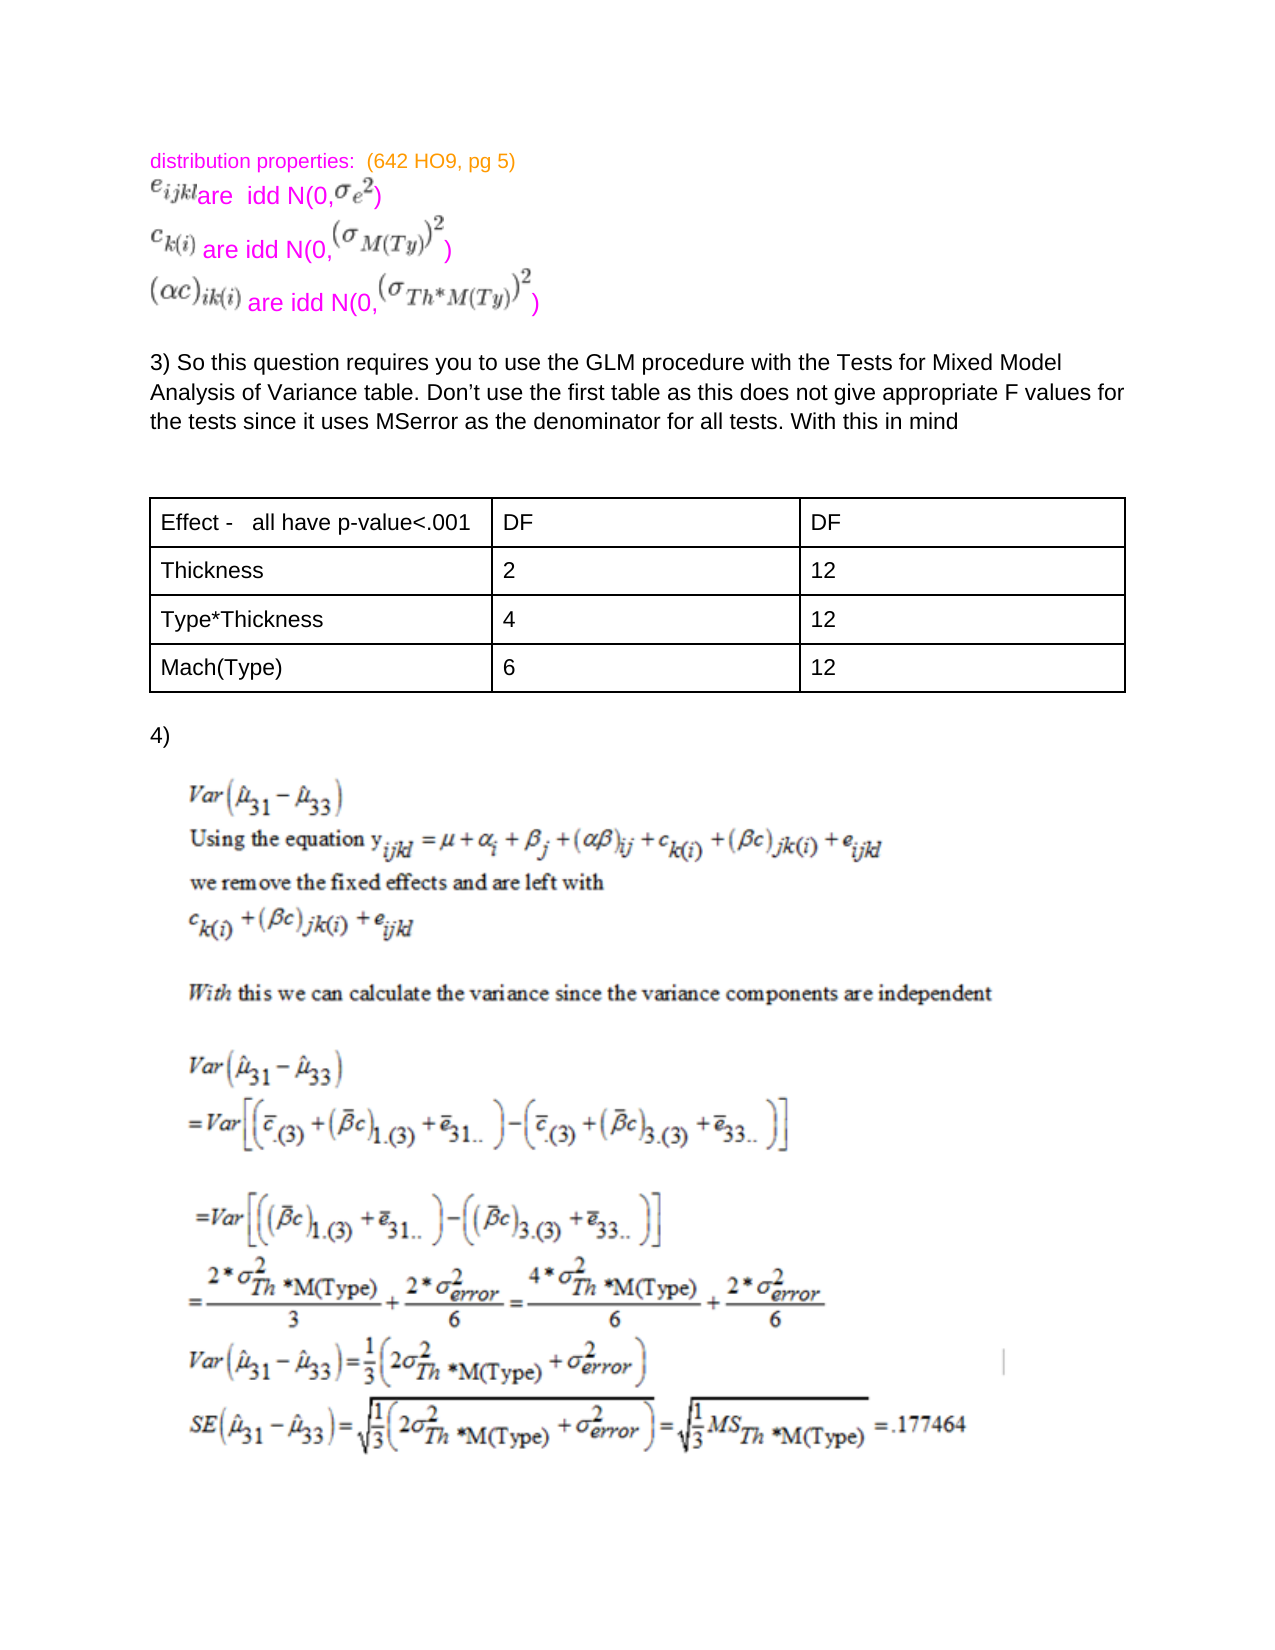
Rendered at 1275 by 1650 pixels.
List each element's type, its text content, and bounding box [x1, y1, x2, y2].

table_cell 12 [801, 645, 1124, 691]
table_cell Mach(Type) [151, 645, 491, 691]
table_cell 6 [493, 645, 799, 691]
picture [150, 178, 197, 205]
picture [378, 267, 532, 312]
picture [150, 275, 241, 312]
table_cell Type*Thickness [151, 596, 491, 643]
table_cell 12 [801, 548, 1124, 594]
picture [150, 228, 196, 258]
text distribution properties: (642 HO9, pg 5) [150, 150, 1125, 173]
text are idd N(0,) [150, 214, 1125, 263]
table_cell 4 [493, 596, 799, 643]
table_cell Thickness [151, 548, 491, 594]
text are idd N(0,) [150, 177, 1125, 210]
text are idd N(0,) [150, 267, 1125, 317]
picture [332, 214, 444, 258]
table_cell 12 [801, 596, 1124, 643]
table_header DF [801, 499, 1124, 546]
picture [168, 770, 1008, 1466]
table_header DF [493, 499, 799, 546]
text 4) [150, 723, 1125, 748]
table_cell 2 [493, 548, 799, 594]
table_header Effect - all have p-value<.001 [151, 499, 491, 546]
text 3) So this question requires you to use the GLM procedure with the Tests for Mixed Model Analysis of Variance table. Don’t use the first table as this does not give appropriate F values for the tests since it uses MSerror as the denominator for all tests. With this in mind [150, 350, 1125, 434]
picture [334, 176, 374, 205]
